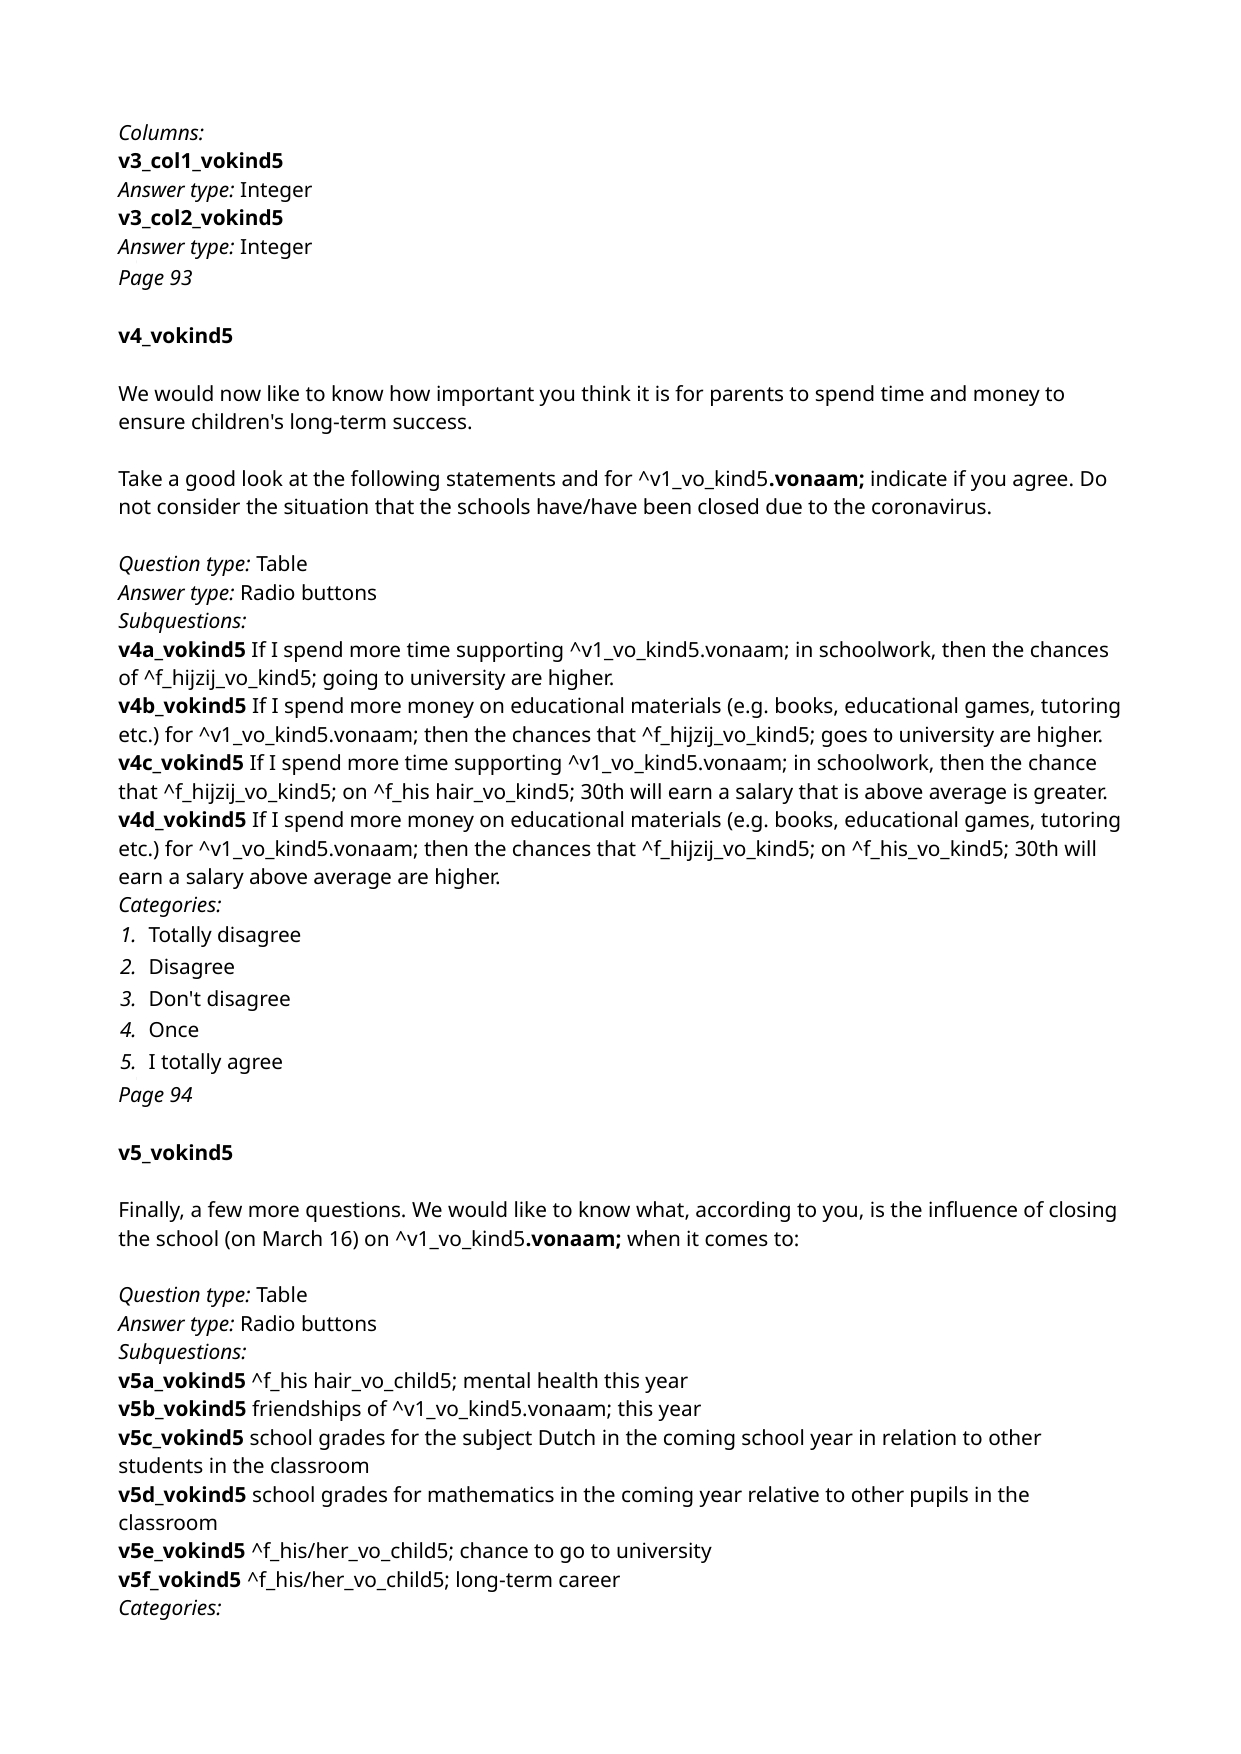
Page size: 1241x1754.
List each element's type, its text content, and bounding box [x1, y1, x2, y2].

text Categories: [118, 891, 1122, 919]
text Page 93 [118, 263, 1122, 292]
table_header 1. [118, 919, 147, 951]
table_cell Don't disagree [147, 982, 384, 1014]
table_cell Disagree [147, 951, 384, 982]
table_header Totally disagree [147, 919, 384, 951]
text Columns: v3_col1_vokind5 [118, 118, 1122, 175]
table_cell I totally agree [147, 1045, 384, 1077]
table_cell 4. [118, 1014, 147, 1045]
text Answer type: Radio buttons [118, 1309, 1122, 1337]
text Categories: [118, 1593, 1122, 1622]
text Finally, a few more questions. We would like to know what, according to you, is the influence of closing the school (on March 16) on ^v1_vo_kind5.vonaam; when it comes to: [118, 1195, 1122, 1252]
table_cell 2. [118, 951, 147, 982]
text Answer type: Integer [118, 232, 1122, 260]
text Subquestions: v5a_vokind5 ^f_his hair_vo_child5; mental health this year v5b_vokind5 friendships of ^v1_vo_kind5.vonaam; this year v5c_vokind5 school grades for the subject Dutch in the coming school year in relation to other students in the classroom v5d_vokind5 school grades for mathematics in the coming year relative to other pupils in the classroom v5e_vokind5 ^f_his/her_vo_child5; chance to go to university v5f_vokind5 ^f_his/her_vo_child5; long-term career [118, 1337, 1122, 1593]
table_cell 3. [118, 982, 147, 1014]
subtitle v5_vokind5 [118, 1138, 1122, 1166]
text Answer type: Integer [118, 175, 1122, 203]
text Question type: Table [118, 549, 1122, 578]
text Subquestions: v4a_vokind5 If I spend more time supporting ^v1_vo_kind5.vonaam; in schoolwork, then the chances of ^f_hijzij_vo_kind5; going to university are higher. v4b_vokind5 If I spend more money on educational materials (e.g. books, educational games, tutoring etc.) for ^v1_vo_kind5.vonaam; then the chances that ^f_hijzij_vo_kind5; goes to university are higher. v4c_vokind5 If I spend more time supporting ^v1_vo_kind5.vonaam; in schoolwork, then the chance that ^f_hijzij_vo_kind5; on ^f_his hair_vo_kind5; 30th will earn a salary that is above average is greater. v4d_vokind5 If I spend more money on educational materials (e.g. books, educational games, tutoring etc.) for ^v1_vo_kind5.vonaam; then the chances that ^f_hijzij_vo_kind5; on ^f_his_vo_kind5; 30th will earn a salary above average are higher. [118, 606, 1122, 891]
subtitle v4_vokind5 [118, 321, 1122, 349]
text Question type: Table [118, 1281, 1122, 1309]
text We would now like to know how important you think it is for parents to spend time and money to ensure children's long-term success. Take a good look at the following statements and for ^v1_vo_kind5.vonaam; indicate if you agree. Do not consider the situation that the schools have/have been closed due to the coronavirus. [118, 379, 1122, 521]
text Answer type: Radio buttons [118, 578, 1122, 606]
text Page 94 [118, 1080, 1122, 1108]
table_cell 5. [118, 1045, 147, 1077]
table_cell Once [147, 1014, 384, 1045]
text v3_col2_vokind5 [118, 203, 1122, 232]
